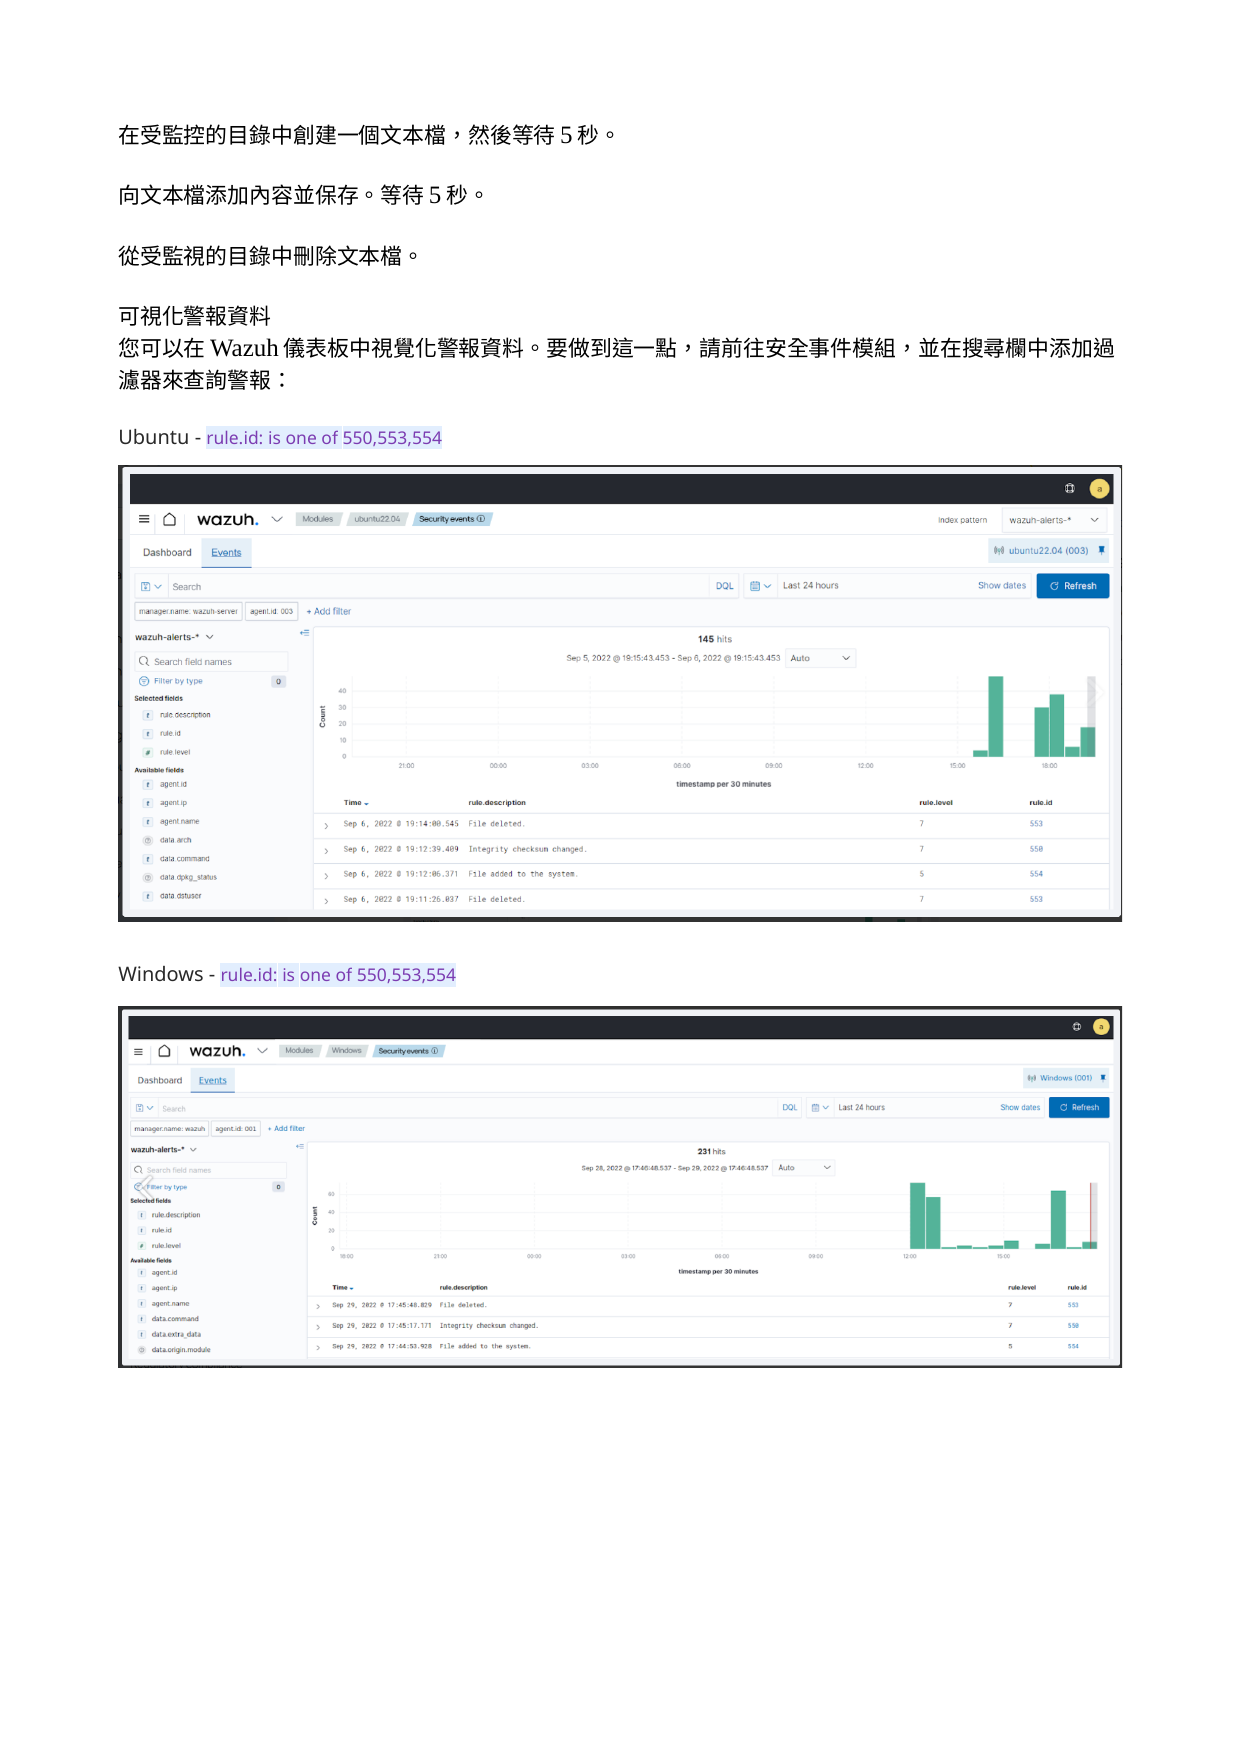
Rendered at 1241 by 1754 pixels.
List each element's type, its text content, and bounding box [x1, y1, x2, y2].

text 您可以在Wazuh儀表板中視覺化警報資料。要做到這一點，請前往安全事件模組，並在搜尋欄中添加過濾器來查詢警報： [118, 331, 1122, 394]
text 在受監控的目錄中創建一個文本檔，然後等待5秒。 [118, 118, 1122, 150]
text 向文本檔添加內容並保存。等待5秒。 [118, 178, 1122, 210]
picture [118, 1006, 1123, 1368]
picture [118, 465, 1123, 922]
text Ubuntu - rule.id: is one of 550,553,554 [118, 423, 1122, 450]
text 可視化警報資料 [118, 299, 1122, 331]
text Windows - rule.id: is one of 550,553,554 [118, 922, 1122, 988]
text 從受監視的目錄中刪除文本檔。 [118, 239, 1122, 271]
